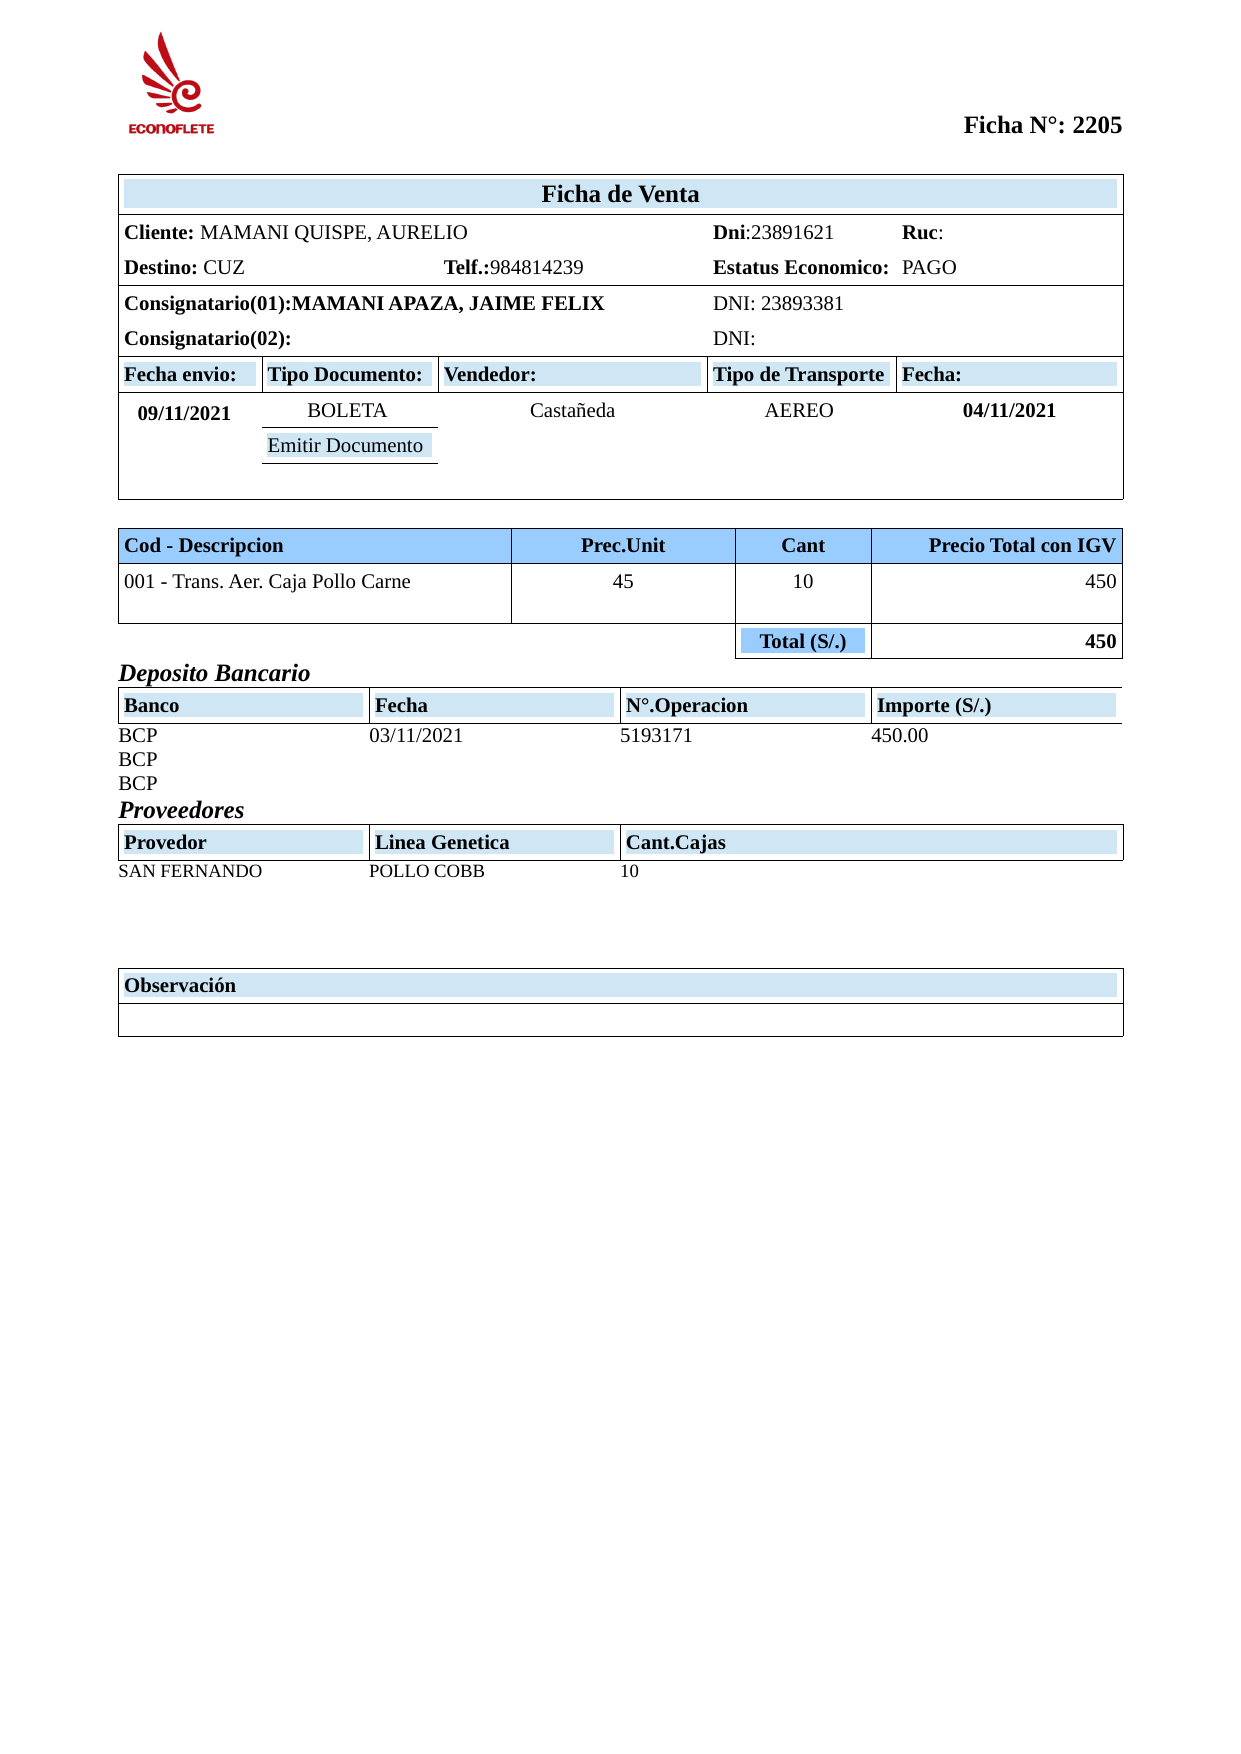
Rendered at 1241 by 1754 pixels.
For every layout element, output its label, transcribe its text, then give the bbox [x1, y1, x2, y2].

table_cell Consignatario(01):MAMANI APAZA, JAIME FELIX [119, 286, 707, 321]
table_cell [369, 747, 620, 771]
table_cell 5193171 [620, 724, 871, 747]
table_cell [369, 946, 620, 967]
table_cell [262, 464, 438, 498]
picture [118, 31, 225, 134]
table_cell [119, 1004, 1123, 1036]
table_header Ficha de Venta [119, 175, 1123, 214]
table_cell [118, 624, 511, 658]
table_cell PAGO [896, 249, 1123, 285]
table_cell Dni:23891621 [707, 215, 896, 249]
table_header Cod - Descripcion [119, 529, 511, 563]
table_header Precio Total con IGV [872, 529, 1122, 563]
table_cell Destino: CUZ [119, 249, 438, 285]
table_cell Tipo Documento: [263, 357, 438, 392]
table_header Provedor [119, 825, 369, 859]
table_cell SAN FERNANDO [118, 861, 369, 881]
table_cell [118, 924, 369, 946]
table_cell Consignatario(02): [119, 321, 707, 356]
table_cell 45 [512, 564, 735, 623]
table_header Fecha [370, 688, 620, 723]
table_cell [369, 903, 620, 924]
table_cell Castañeda [438, 393, 707, 498]
table_cell BCP [118, 771, 369, 795]
table_cell [369, 881, 620, 903]
table_cell [620, 747, 871, 771]
table_cell DNI: [707, 321, 1123, 356]
table_cell BCP [118, 747, 369, 771]
table_cell [118, 903, 369, 924]
table_cell [118, 881, 369, 903]
text Deposito Bancario [118, 658, 1122, 687]
table_cell BOLETA [262, 393, 438, 427]
table_cell Ruc: [896, 215, 1123, 249]
table_cell [369, 771, 620, 795]
table_cell [118, 946, 369, 967]
table_cell 450 [872, 624, 1122, 658]
table_cell [369, 924, 620, 946]
table_cell Emitir Documento [262, 428, 438, 463]
table_cell [620, 924, 1123, 946]
table_cell 04/11/2021 [896, 393, 1123, 498]
table_header Importe (S/.) [872, 688, 1122, 723]
table_cell Total (S/.) [736, 624, 871, 658]
table_cell 03/11/2021 [369, 724, 620, 747]
table_cell Fecha: [897, 357, 1123, 392]
table_cell [620, 903, 1123, 924]
table_cell Vendedor: [439, 357, 707, 392]
table_header Banco [119, 688, 369, 723]
table_cell 450 [872, 564, 1122, 623]
table_cell [511, 624, 735, 658]
table_cell [620, 771, 871, 795]
text Proveedores [118, 795, 1122, 824]
table_cell AEREO [707, 393, 896, 498]
table_cell 10 [736, 564, 871, 623]
table_cell BCP [118, 724, 369, 747]
table_cell [620, 881, 1123, 903]
table_cell [620, 946, 1123, 967]
table_cell Tipo de Transporte [708, 357, 896, 392]
table_cell [871, 747, 1122, 771]
table_cell Estatus Economico: [707, 249, 896, 285]
table_header Prec.Unit [512, 529, 735, 563]
table_cell POLLO COBB [369, 861, 620, 881]
table_header Cant [736, 529, 871, 563]
table_header Cant.Cajas [621, 825, 1123, 859]
table_cell [871, 771, 1122, 795]
table_cell DNI: 23893381 [707, 286, 1123, 321]
table_cell 10 [620, 861, 1123, 881]
table_cell Telf.:984814239 [438, 249, 707, 285]
table_header N°.Operacion [621, 688, 871, 723]
table_cell Fecha envio: [119, 357, 262, 392]
table_cell 09/11/2021 [119, 393, 262, 498]
table_cell 001 - Trans. Aer. Caja Pollo Carne [119, 564, 511, 623]
table_header Observación [119, 969, 1123, 1003]
table_cell Cliente: MAMANI QUISPE, AURELIO [119, 215, 707, 249]
table_cell 450.00 [871, 724, 1122, 747]
table_header Linea Genetica [370, 825, 620, 859]
